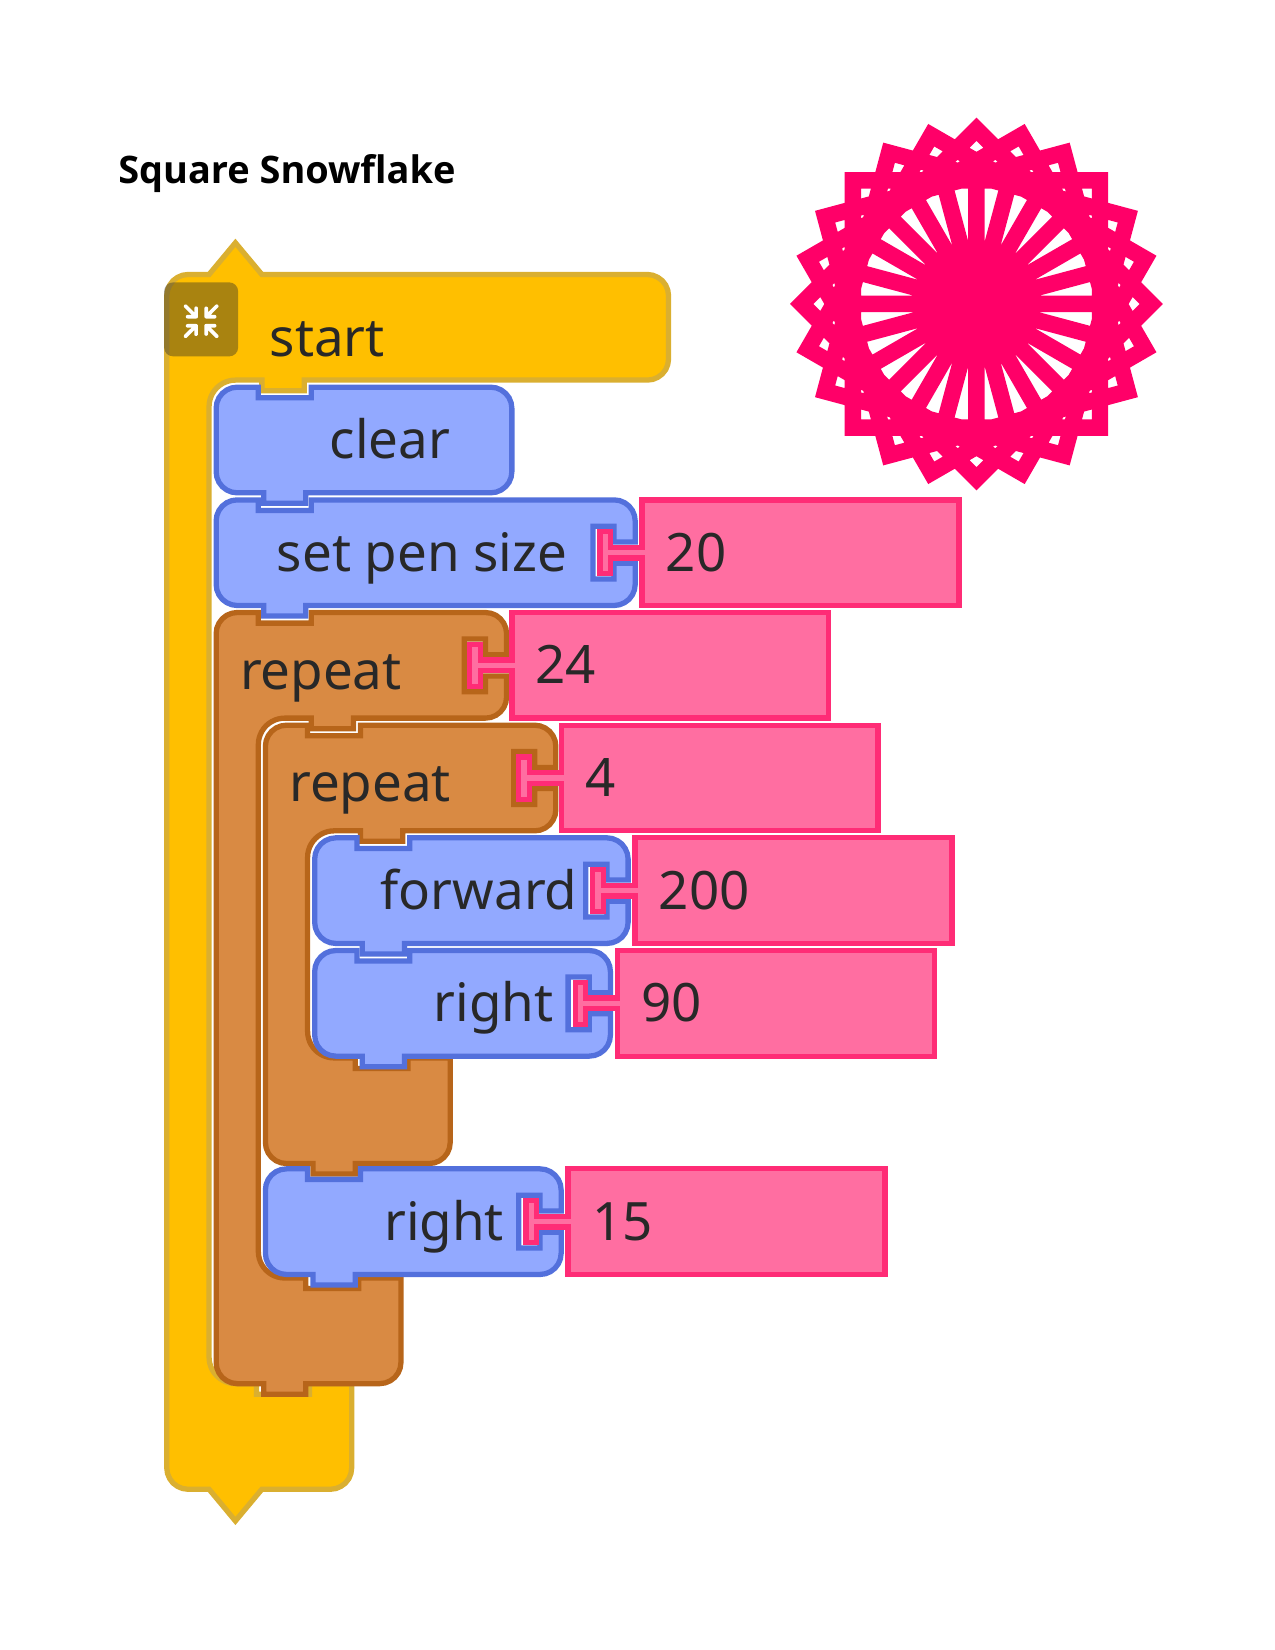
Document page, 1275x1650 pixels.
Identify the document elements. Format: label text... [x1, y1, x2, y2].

subtitle [1071, 143, 1157, 195]
subtitle Square Snowflake [118, 143, 882, 195]
